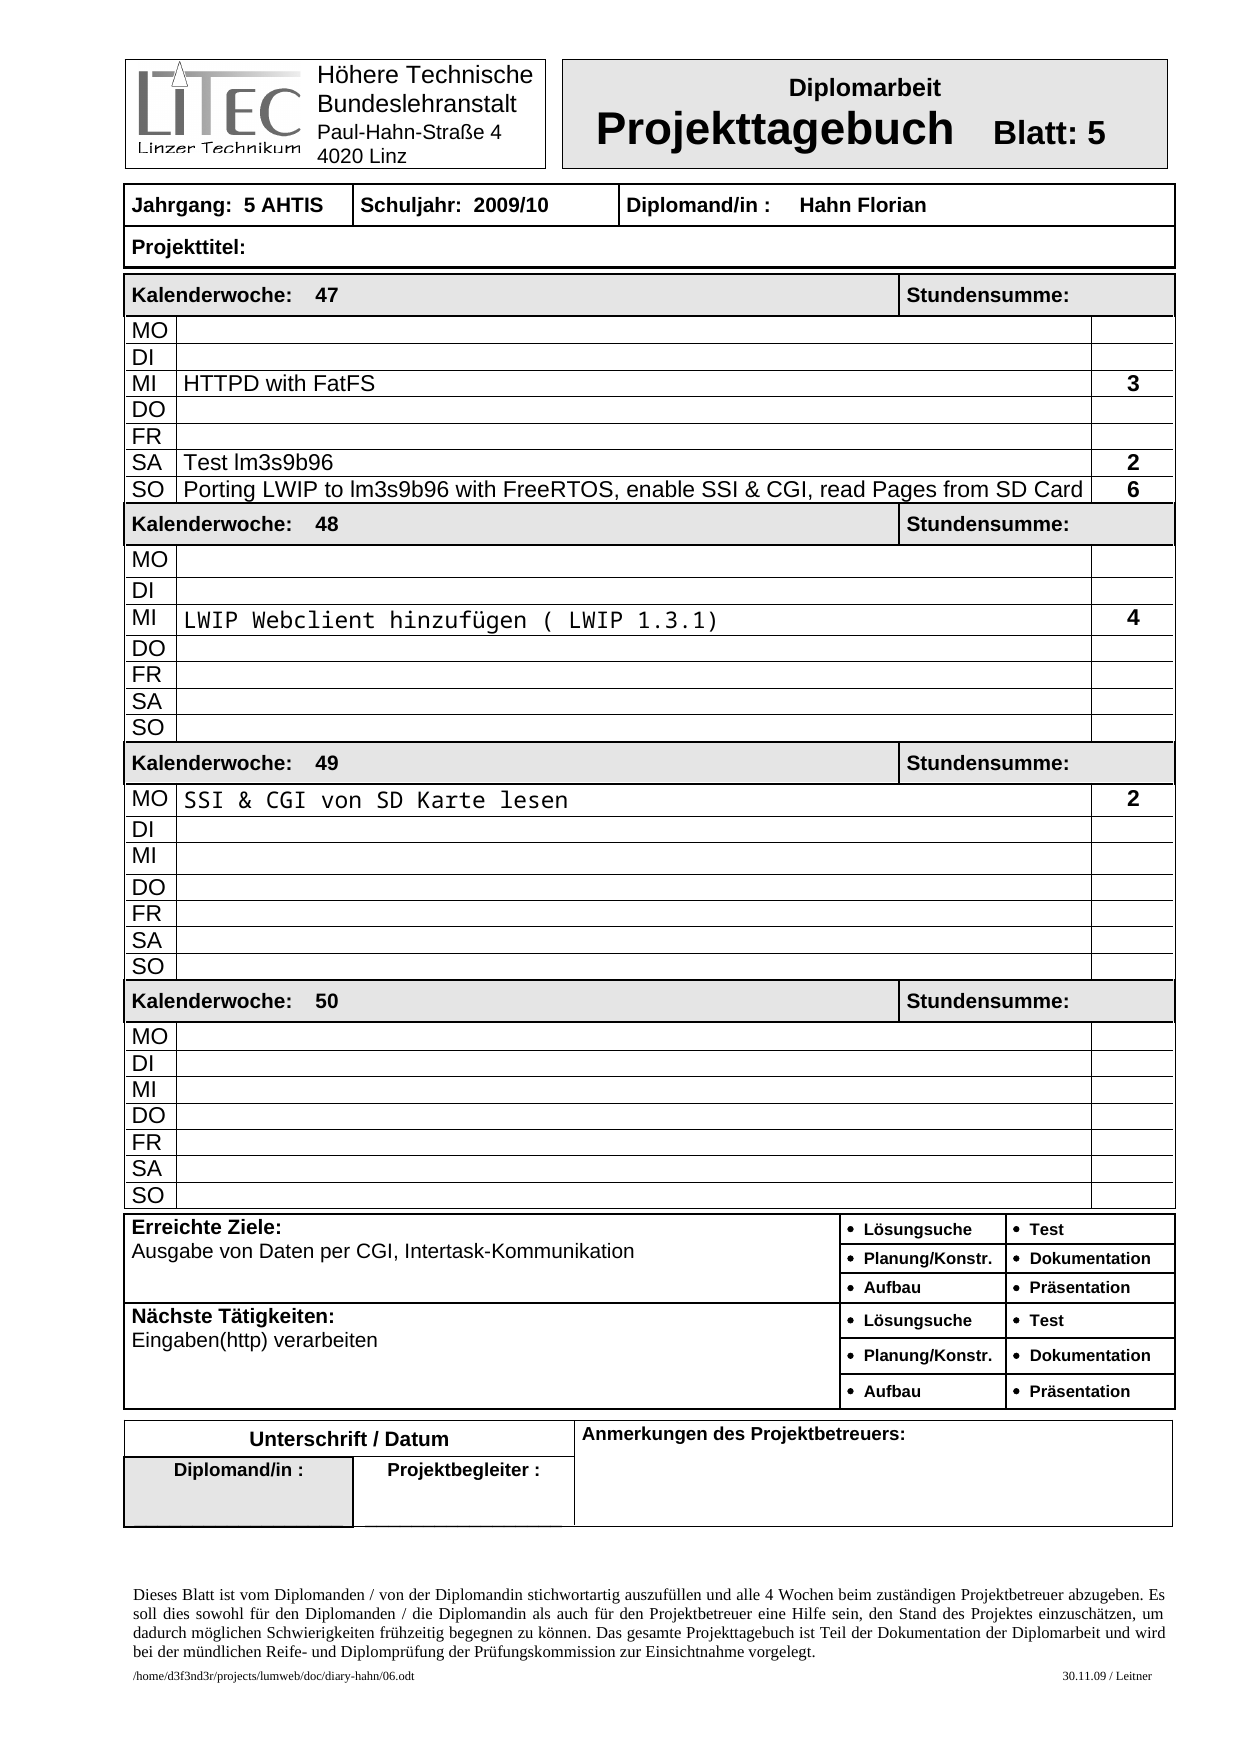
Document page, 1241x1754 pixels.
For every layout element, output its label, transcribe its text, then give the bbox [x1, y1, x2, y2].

table_cell [177, 927, 1091, 953]
table_cell DO [125, 1103, 176, 1129]
table_cell [1092, 926, 1175, 953]
table_cell [177, 715, 1091, 741]
table_cell Stundensumme: [900, 979, 1174, 1021]
table_cell  Test [1007, 1304, 1174, 1337]
table_cell  Präsentation [1007, 1375, 1174, 1408]
table_cell  Planung/Konstr. [841, 1339, 1005, 1372]
table_cell [177, 1156, 1091, 1182]
table_cell Diplomand/in : __________________ [125, 1458, 352, 1526]
table_cell [1092, 661, 1175, 688]
table_cell [177, 636, 1091, 661]
table_cell 3 [1092, 370, 1175, 396]
table_cell [1092, 1155, 1175, 1182]
table_cell DO [125, 635, 176, 661]
table_cell HTTPD with FatFS [177, 371, 1091, 396]
table_cell [1092, 396, 1175, 423]
table_cell MO [125, 315, 176, 343]
table_header Jahrgang: 5 AHTIS [125, 185, 352, 225]
table_cell Projektbegleiter : _________________ [354, 1457, 574, 1526]
table_cell SA [125, 926, 176, 953]
table_header Unterschrift / Datum [125, 1421, 574, 1456]
table_cell DI [125, 816, 176, 842]
table_cell DO [125, 396, 176, 423]
table_cell SA [125, 1155, 176, 1182]
table_cell [177, 397, 1091, 423]
table_cell 2 [1092, 449, 1175, 476]
table_header  Lösungsuche [841, 1215, 1005, 1243]
table_cell [1092, 842, 1175, 873]
table_cell [177, 424, 1091, 449]
table_cell 4 [1092, 604, 1175, 635]
table_cell Kalenderwoche: 49 [125, 741, 898, 782]
table_cell [177, 689, 1091, 714]
table_cell [177, 1023, 1091, 1049]
table_cell  Aufbau [841, 1375, 1005, 1408]
table_cell [177, 1130, 1091, 1155]
table_cell  Aufbau [841, 1274, 1005, 1302]
table_cell [1092, 423, 1175, 449]
table_cell SA [125, 449, 176, 476]
table_cell 2 [1092, 783, 1175, 816]
table_cell Kalenderwoche: 48 [125, 502, 898, 544]
table_cell [1092, 544, 1175, 577]
table_cell MI [125, 1076, 176, 1102]
table_cell [1092, 635, 1175, 661]
table_cell [177, 546, 1091, 577]
table_cell [177, 1104, 1091, 1129]
table_cell  Präsentation [1007, 1274, 1174, 1302]
table_cell SO [125, 953, 176, 979]
table_cell [177, 1077, 1091, 1102]
table_cell Kalenderwoche: 50 [125, 979, 898, 1021]
table_cell SO [125, 714, 176, 741]
table_cell FR [125, 423, 176, 449]
table_cell [177, 901, 1091, 926]
table_cell [177, 1051, 1091, 1076]
table_cell MO [125, 1021, 176, 1049]
table_cell DI [125, 343, 176, 370]
table_cell [1092, 1050, 1175, 1076]
table_cell DI [125, 577, 176, 603]
table_cell [1092, 1129, 1175, 1155]
table_cell MO [125, 783, 176, 816]
table_cell [177, 662, 1091, 688]
table_cell [177, 875, 1091, 900]
table_cell Stundensumme: [900, 502, 1174, 544]
table_cell SA [125, 688, 176, 714]
table_cell [1092, 1103, 1175, 1129]
table_header  Test [1007, 1215, 1174, 1243]
table_cell [177, 954, 1091, 979]
table_header Stundensumme: [900, 275, 1174, 315]
table_cell [1092, 1076, 1175, 1102]
table_cell Porting LWIP to lm3s9b96 with FreeRTOS, enable SSI & CGI, read Pages from SD Card [177, 477, 1091, 502]
table_cell [1092, 1021, 1175, 1049]
table_cell  Lösungsuche [841, 1304, 1005, 1337]
table_cell SO [125, 476, 176, 502]
table_cell Stundensumme: [900, 741, 1174, 782]
table_cell  Dokumentation [1007, 1339, 1174, 1372]
table_cell SO [125, 1182, 176, 1208]
table_cell LWIP Webclient hinzufügen ( LWIP 1.3.1) [177, 605, 1091, 635]
table_cell [1092, 343, 1175, 370]
table_cell DO [125, 874, 176, 900]
table_header Diplomand/in : Hahn Florian [620, 185, 1174, 225]
table_cell [177, 344, 1091, 370]
table_cell [1092, 1182, 1175, 1208]
table_cell [1092, 315, 1175, 343]
table_cell [1092, 816, 1175, 842]
table_cell [1092, 900, 1175, 926]
table_cell  Planung/Konstr. [841, 1245, 1005, 1272]
table_cell FR [125, 900, 176, 926]
table_header Kalenderwoche: 47 [125, 275, 898, 315]
table_cell SSI & CGI von SD Karte lesen [177, 785, 1091, 816]
table_cell [1092, 714, 1175, 741]
table_cell FR [125, 1129, 176, 1155]
table_cell 6 [1092, 476, 1175, 502]
table_cell  Dokumentation [1007, 1245, 1174, 1272]
table_cell MI [125, 370, 176, 396]
table_cell MI [125, 604, 176, 635]
table_cell [177, 1183, 1091, 1208]
table_cell DI [125, 1050, 176, 1076]
table_cell [177, 317, 1091, 343]
table_header Erreichte Ziele: Ausgabe von Daten per CGI, Intertask-Kommunikation [125, 1215, 839, 1302]
table_cell [1092, 577, 1175, 603]
table_cell [177, 843, 1091, 873]
table_cell [1092, 688, 1175, 714]
table_header Anmerkungen des Projektbetreuers: [574, 1421, 1172, 1526]
table_header Schuljahr: 2009/10 [354, 185, 618, 225]
table_cell [1092, 874, 1175, 900]
table_cell Projekttitel: [125, 227, 1174, 266]
table_cell Test lm3s9b96 [177, 450, 1091, 476]
table_cell Nächste Tätigkeiten: Eingaben(http) verarbeiten [125, 1304, 839, 1408]
table_cell MI [125, 842, 176, 873]
table_cell MO [125, 544, 176, 577]
table_cell [1092, 953, 1175, 979]
table_cell [177, 817, 1091, 842]
table_cell [177, 578, 1091, 603]
table_cell FR [125, 661, 176, 688]
